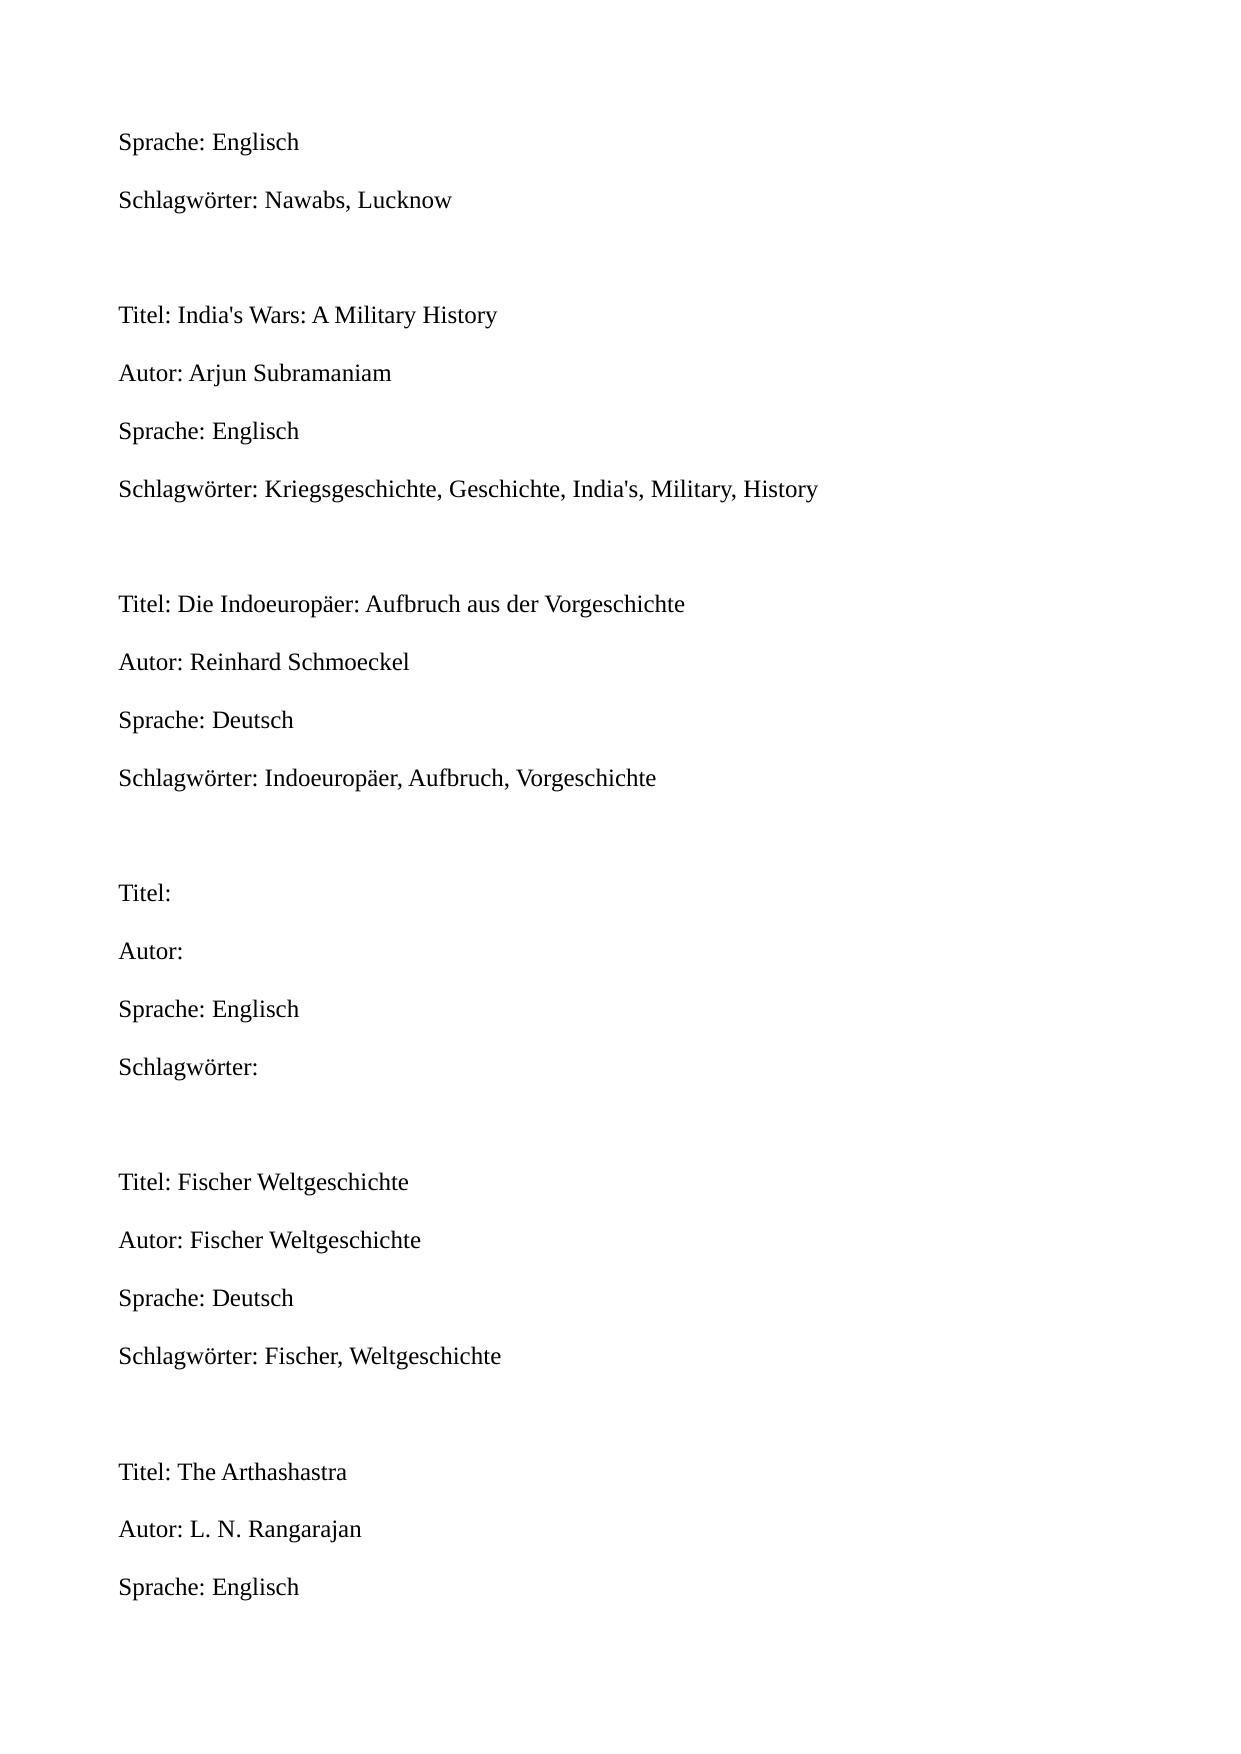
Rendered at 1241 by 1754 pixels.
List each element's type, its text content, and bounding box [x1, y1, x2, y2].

text Schlagwörter: [118, 1043, 1122, 1081]
text Sprache: Englisch [118, 985, 1122, 1023]
text Sprache: Deutsch [118, 696, 1122, 734]
text Schlagwörter: Indoeuropäer, Aufbruch, Vorgeschichte [118, 754, 1122, 792]
text Titel: Fischer Weltgeschichte [118, 1159, 1122, 1196]
text Autor: L. N. Rangarajan [118, 1506, 1122, 1543]
text Sprache: Deutsch [118, 1274, 1122, 1312]
text Autor: [118, 927, 1122, 965]
text Titel: The Arthashastra [118, 1448, 1122, 1485]
text Autor: Fischer Weltgeschichte [118, 1217, 1122, 1254]
text Titel: [118, 870, 1122, 907]
text Sprache: Englisch [118, 118, 1122, 156]
text Titel: Die Indoeuropäer: Aufbruch aus der Vorgeschichte [118, 581, 1122, 618]
text Autor: Arjun Subramaniam [118, 349, 1122, 387]
text Schlagwörter: Nawabs, Lucknow [118, 176, 1122, 213]
text Sprache: Englisch [118, 1563, 1122, 1601]
text Sprache: Englisch [118, 407, 1122, 445]
text Schlagwörter: Kriegsgeschichte, Geschichte, India's, Military, History [118, 465, 1122, 502]
text Titel: India's Wars: A Military History [118, 292, 1122, 329]
text Autor: Reinhard Schmoeckel [118, 638, 1122, 676]
text Schlagwörter: Fischer, Weltgeschichte [118, 1332, 1122, 1370]
